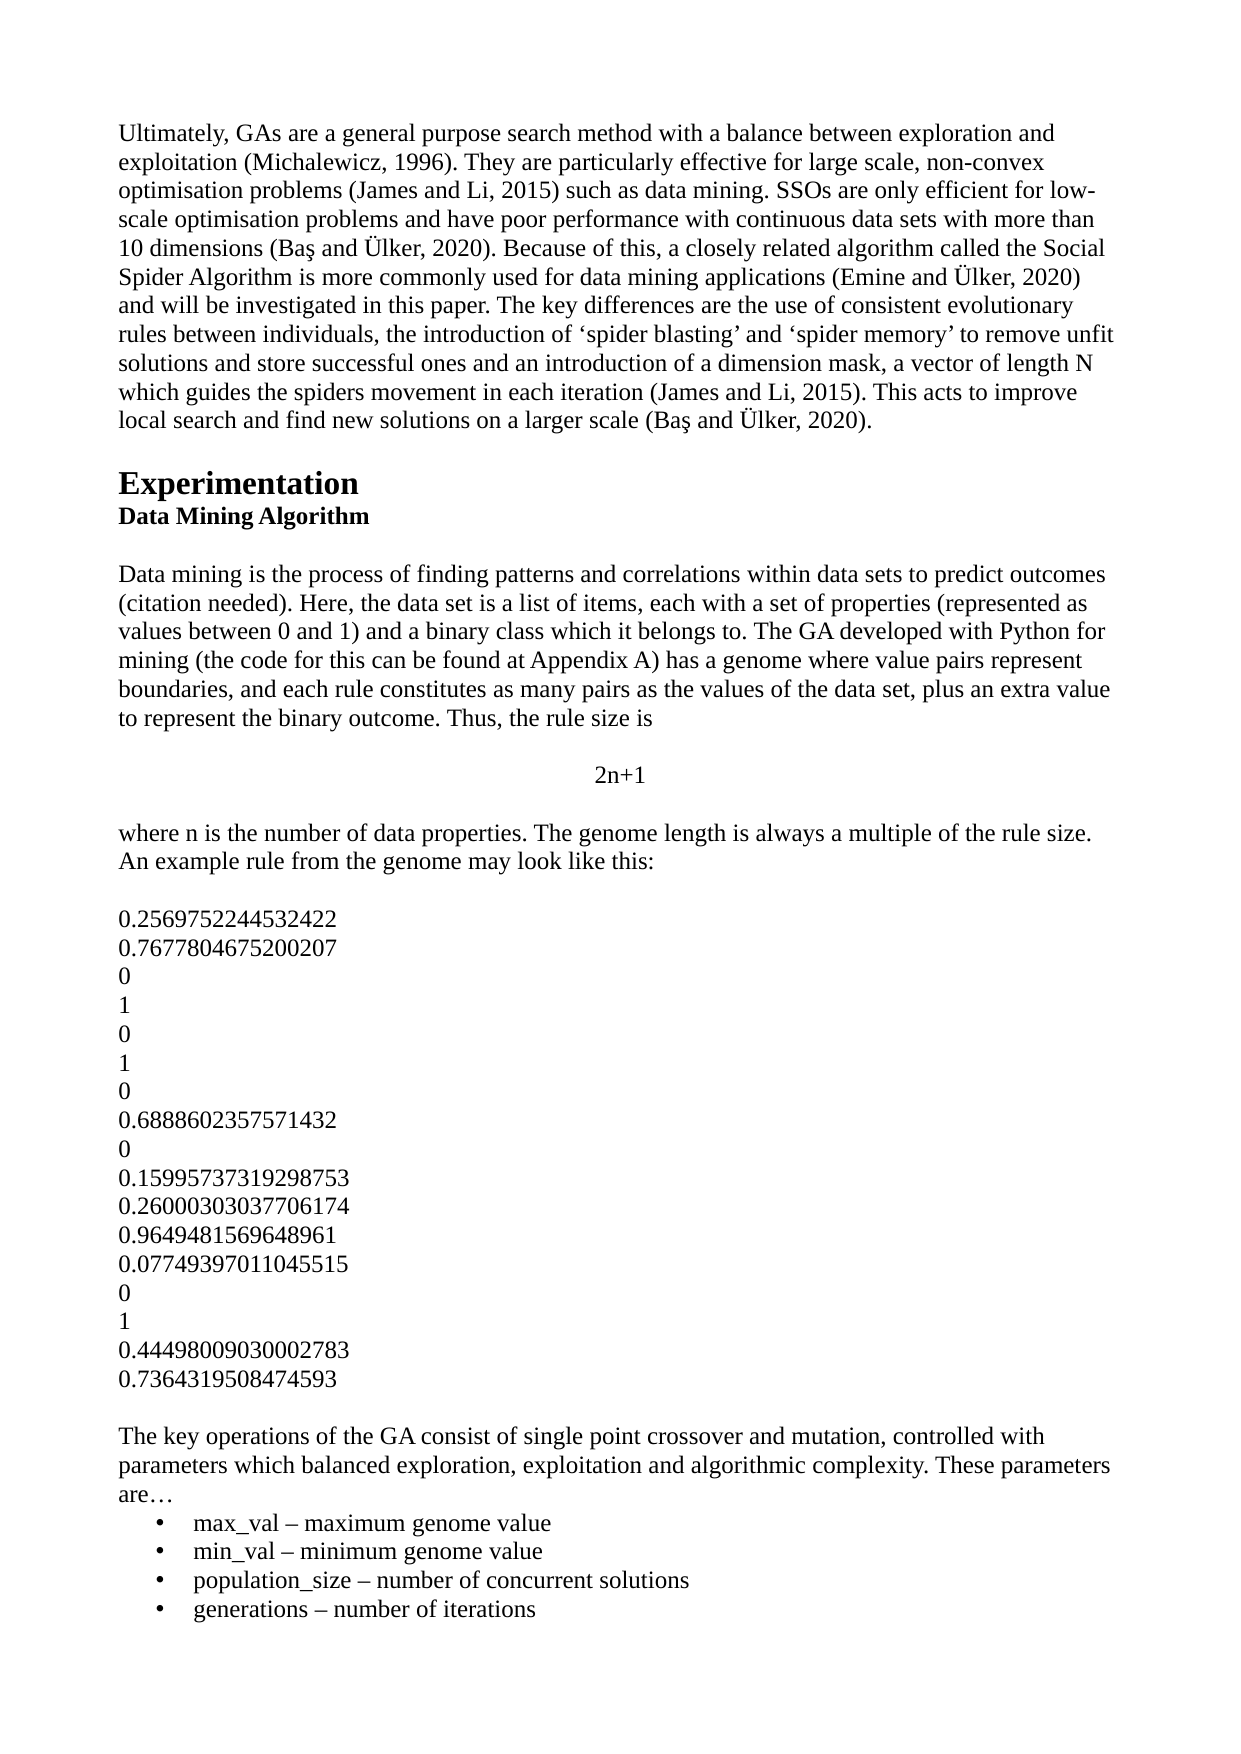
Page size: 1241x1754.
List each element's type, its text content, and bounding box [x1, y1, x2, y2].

text 0.7364319508474593 [118, 1364, 1122, 1393]
text Ultimately, GAs are a general purpose search method with a balance between exploration and exploitation (Michalewicz, 1996). They are particularly effective for large scale, non-convex optimisation problems (James and Li, 2015) such as data mining. SSOs are only efficient for low-scale optimisation problems and have poor performance with continuous data sets with more than 10 dimensions (Baş and Ülker, 2020). Because of this, a closely related algorithm called the Social Spider Algorithm is more commonly used for data mining applications (Emine and Ülker, 2020) and will be investigated in this paper. The key differences are the use of consistent evolutionary rules between individuals, the introduction of ‘spider blasting’ and ‘spider memory’ to remove unfit solutions and store successful ones and an introduction of a dimension mask, a vector of length N which guides the spiders movement in each iteration (James and Li, 2015). This acts to improve local search and find new solutions on a larger scale (Baş and Ülker, 2020). [118, 118, 1122, 434]
list population_size – number of concurrent solutions [156, 1565, 1122, 1594]
text 1 [118, 1048, 1122, 1076]
text 0.15995737319298753 [118, 1163, 1122, 1191]
text 0 [118, 961, 1122, 990]
text Data mining is the process of finding patterns and correlations within data sets to predict outcomes (citation needed). Here, the data set is a list of items, each with a set of properties (represented as values between 0 and 1) and a binary class which it belongs to. The GA developed with Python for mining (the code for this can be found at Appendix A) has a genome where value pairs represent boundaries, and each rule constitutes as many pairs as the values of the data set, plus an extra value to represent the binary outcome. Thus, the rule size is [118, 559, 1122, 731]
text 0.07749397011045515 [118, 1249, 1122, 1278]
text 0 [118, 1278, 1122, 1306]
list min_val – minimum genome value [156, 1536, 1122, 1565]
text Data Mining Algorithm [118, 501, 1122, 530]
text 0.7677804675200207 [118, 933, 1122, 961]
text 0 [118, 1134, 1122, 1163]
list generations – number of iterations [156, 1594, 1122, 1623]
text 2n+1 [118, 760, 1122, 789]
text 0.44498009030002783 [118, 1335, 1122, 1364]
text 0 [118, 1076, 1122, 1105]
text 0 [118, 1019, 1122, 1048]
text 0.26000303037706174 [118, 1191, 1122, 1220]
text 0.6888602357571432 [118, 1105, 1122, 1134]
text 0.2569752244532422 [118, 904, 1122, 933]
list max_val – maximum genome value [156, 1508, 1122, 1536]
text The key operations of the GA consist of single point crossover and mutation, controlled with parameters which balanced exploration, exploitation and algorithmic complexity. These parameters are… [118, 1421, 1122, 1508]
text Experimentation [118, 463, 1122, 501]
text 0.9649481569648961 [118, 1220, 1122, 1249]
text 1 [118, 1306, 1122, 1335]
text where n is the number of data properties. The genome length is always a multiple of the rule size. An example rule from the genome may look like this: [118, 818, 1122, 875]
text 1 [118, 990, 1122, 1019]
